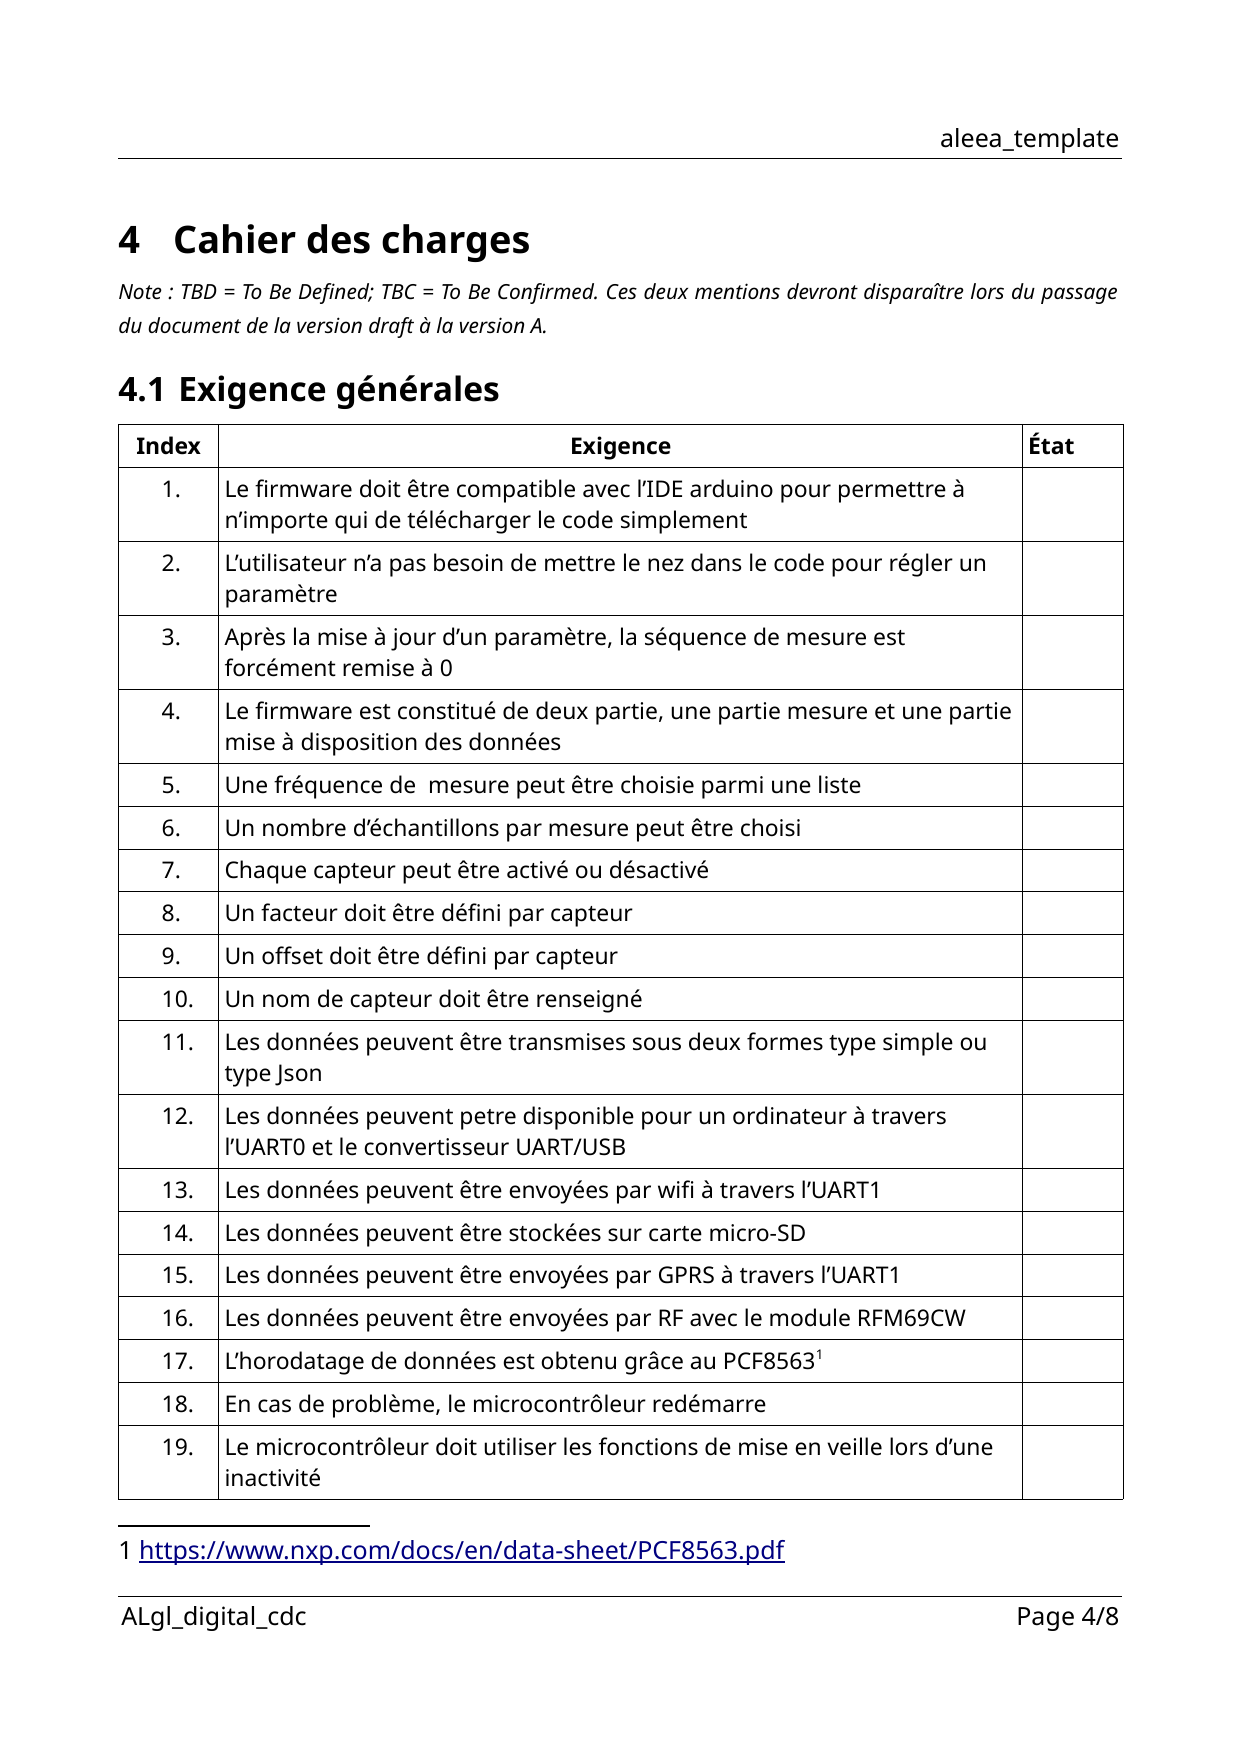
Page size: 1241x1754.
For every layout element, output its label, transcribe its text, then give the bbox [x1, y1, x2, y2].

table_cell [1023, 542, 1123, 615]
table_cell [119, 468, 218, 541]
table_cell [119, 616, 218, 689]
table_cell [119, 978, 218, 1020]
table_cell [1023, 1297, 1123, 1339]
table_cell En cas de problème, le microcontrôleur redémarre [219, 1383, 1022, 1425]
table_cell Un offset doit être défini par capteur [219, 935, 1022, 977]
table_cell [1023, 690, 1123, 763]
table_cell [1023, 616, 1123, 689]
table_cell [1023, 807, 1123, 849]
table_cell Les données peuvent être envoyées par wifi à travers l’UART1 [219, 1169, 1022, 1211]
table_cell Les données peuvent être envoyées par GPRS à travers l’UART1 [219, 1255, 1022, 1296]
table_cell [1023, 892, 1123, 934]
table_cell [1023, 1340, 1123, 1382]
table_cell [1023, 1021, 1123, 1094]
table_header Exigence [219, 425, 1022, 467]
table_cell Les données peuvent être envoyées par RF avec le module RFM69CW [219, 1297, 1022, 1339]
text Note : TBD = To Be Defined; TBC = To Be Confirmed. Ces deux mentions devront disparaître lors du passage du document de la version draft à la version A. [118, 277, 1122, 339]
subtitle Exigence générales [118, 366, 1122, 411]
table_cell [119, 892, 218, 934]
table_cell [1023, 1212, 1123, 1254]
table_cell [119, 1297, 218, 1339]
table_cell [119, 1255, 218, 1296]
table_cell Le firmware doit être compatible avec l’IDE arduino pour permettre à n’importe qui de télécharger le code simplement [219, 468, 1022, 541]
subtitle Cahier des charges [118, 213, 1122, 264]
table_cell [119, 935, 218, 977]
table_cell [119, 1169, 218, 1211]
table_cell [119, 850, 218, 891]
table_cell [119, 542, 218, 615]
table_cell [119, 690, 218, 763]
table_cell [119, 1212, 218, 1254]
table_header État [1023, 425, 1123, 467]
table_cell L’horodatage de données est obtenu grâce au PCF8563 [219, 1340, 1022, 1382]
table_cell Chaque capteur peut être activé ou désactivé [219, 850, 1022, 891]
table_cell L’utilisateur n’a pas besoin de mettre le nez dans le code pour régler un paramètre [219, 542, 1022, 615]
table_cell Les données peuvent petre disponible pour un ordinateur à travers l’UART0 et le convertisseur UART/USB [219, 1095, 1022, 1168]
table_cell [1023, 1255, 1123, 1296]
table_cell [119, 1383, 218, 1425]
table_cell [119, 764, 218, 806]
table_cell [1023, 764, 1123, 806]
table_cell [119, 1340, 218, 1382]
table_cell [1023, 468, 1123, 541]
table_cell Un nombre d’échantillons par mesure peut être choisi [219, 807, 1022, 849]
table_cell [1023, 978, 1123, 1020]
table_cell [119, 1426, 218, 1499]
table_cell [119, 807, 218, 849]
table_cell Le firmware est constitué de deux partie, une partie mesure et une partie mise à disposition des données [219, 690, 1022, 763]
table_header Index [119, 425, 218, 467]
table_cell Les données peuvent être transmises sous deux formes type simple ou type Json [219, 1021, 1022, 1094]
table_cell Les données peuvent être stockées sur carte micro-SD [219, 1212, 1022, 1254]
table_cell [1023, 1426, 1123, 1499]
table_cell Un facteur doit être défini par capteur [219, 892, 1022, 934]
table_cell Après la mise à jour d’un paramètre, la séquence de mesure est forcément remise à 0 [219, 616, 1022, 689]
table_cell Le microcontrôleur doit utiliser les fonctions de mise en veille lors d’une inactivité [219, 1426, 1022, 1499]
table_cell [119, 1095, 218, 1168]
table_cell [1023, 1095, 1123, 1168]
table_cell [119, 1021, 218, 1094]
table_cell [1023, 1169, 1123, 1211]
table_cell [1023, 935, 1123, 977]
table_cell Un nom de capteur doit être renseigné [219, 978, 1022, 1020]
table_cell [1023, 850, 1123, 891]
table_cell Une fréquence de mesure peut être choisie parmi une liste [219, 764, 1022, 806]
table_cell [1023, 1383, 1123, 1425]
